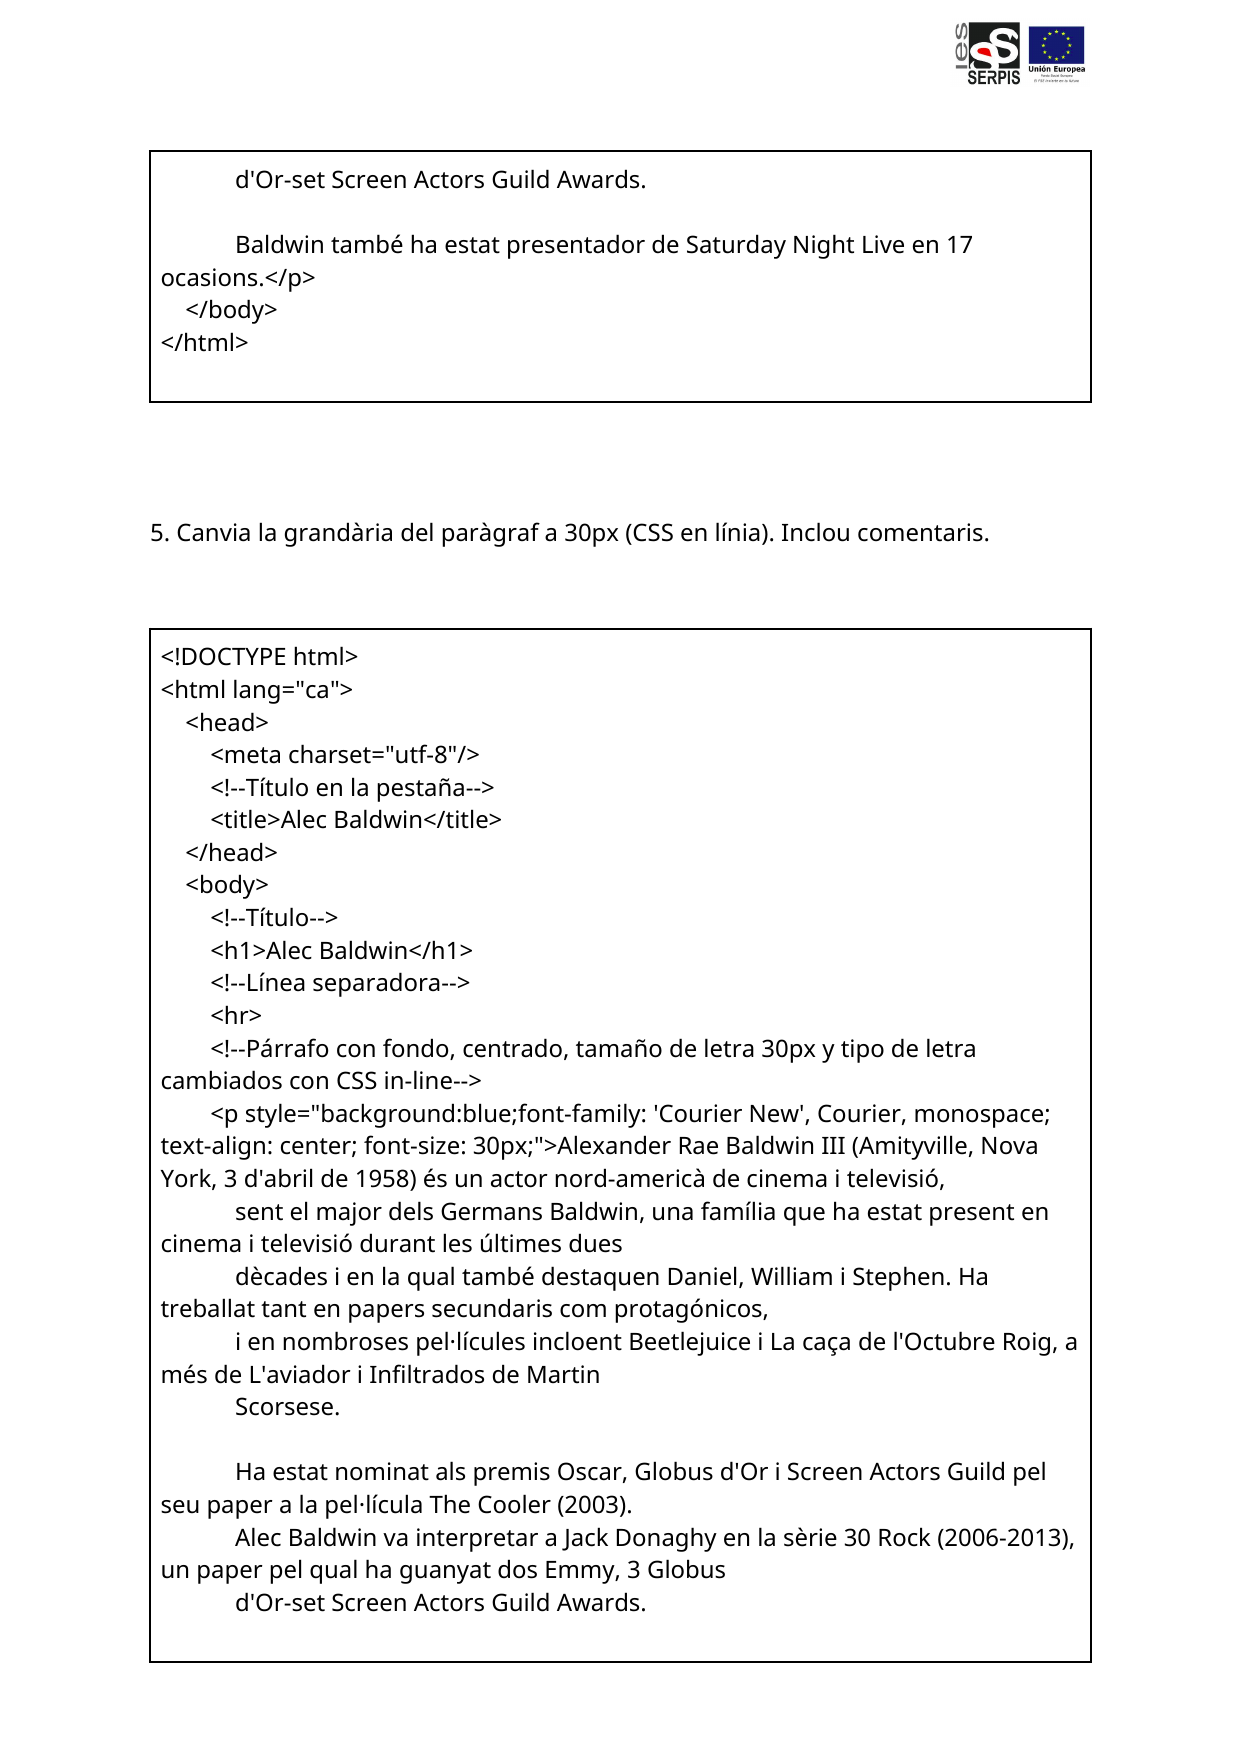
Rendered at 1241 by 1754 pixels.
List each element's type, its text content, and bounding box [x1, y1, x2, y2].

text 5. Canvia la grandària del paràgraf a 30px (CSS en línia). Inclou comentaris. [150, 515, 1090, 548]
table_header <!DOCTYPE html> <html lang="ca"> <head> <meta charset="utf-8"/> <!--Título en la pestaña--> <title>Alec Baldwin</title> </head> <body> <!--Título--> <h1>Alec Baldwin</h1> <!--Línea separadora--> <hr> <!--Párrafo con fondo, centrado, tamaño de letra 30px y tipo de letra cambiados con CSS in-line--> <p style="background:blue;font-family: 'Courier New', Courier, monospace; text-align: center; font-size: 30px;">Alexander Rae Baldwin III (Amityville, Nova York, 3 d'abril de 1958) és un actor nord-americà de cinema i televisió, sent el major dels Germans Baldwin, una família que ha estat present en cinema i televisió durant les últimes dues dècades i en la qual també destaquen Daniel, William i Stephen. Ha treballat tant en papers secundaris com protagónicos, i en nombroses pel·lícules incloent Beetlejuice i La caça de l'Octubre Roig, a més de L'aviador i Infiltrados de Martin Scorsese. Ha estat nominat als premis Oscar, Globus d'Or i Screen Actors Guild pel seu paper a la pel·lícula The Cooler (2003). Alec Baldwin va interpretar a Jack Donaghy en la sèrie 30 Rock (2006-2013), un paper pel qual ha guanyat dos Emmy, 3 Globus d'Or-set Screen Actors Guild Awards. [151, 630, 1090, 1661]
table_header d'Or-set Screen Actors Guild Awards. Baldwin també ha estat presentador de Saturday Night Live en 17 ocasions.</p> </body> </html> [151, 152, 1090, 401]
